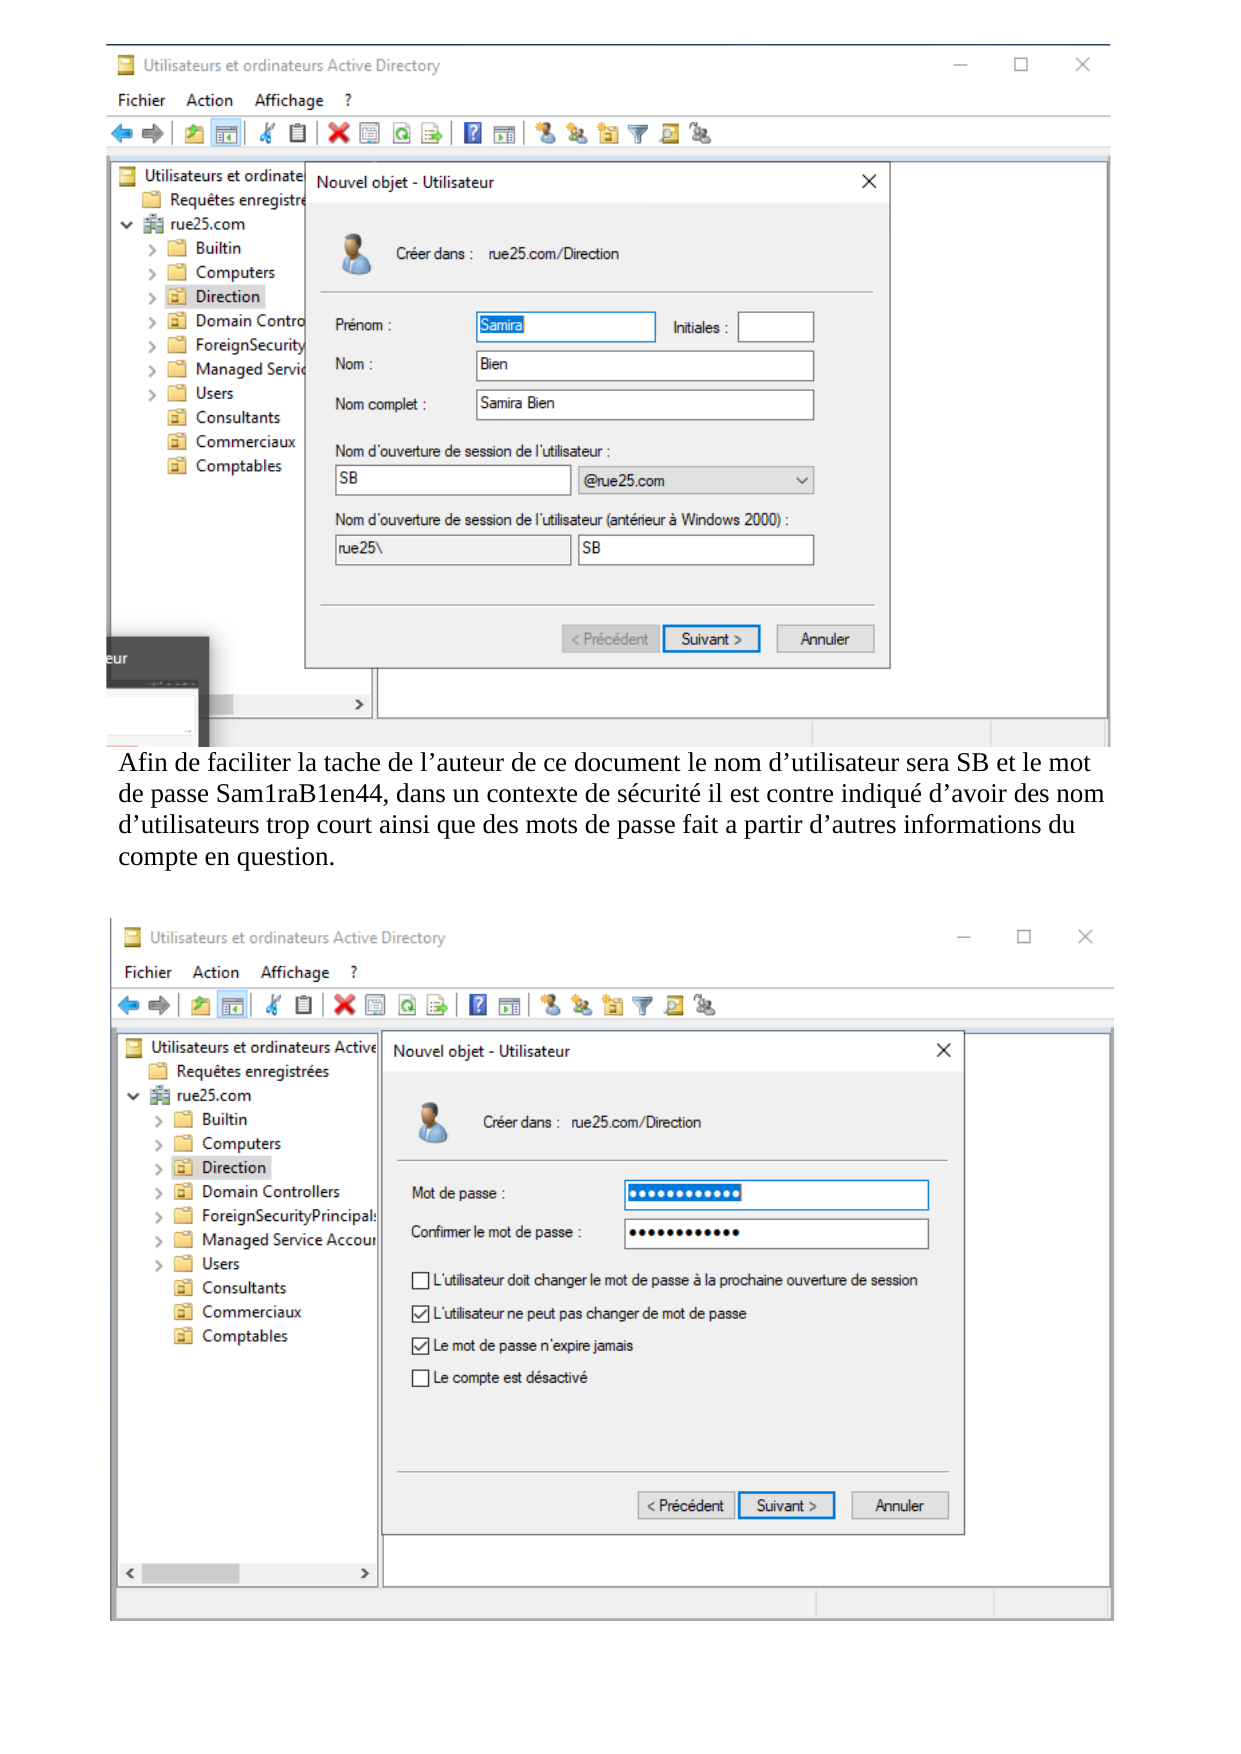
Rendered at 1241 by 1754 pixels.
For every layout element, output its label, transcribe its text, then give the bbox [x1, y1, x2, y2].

text Afin de faciliter la tache de l’auteur de ce document le nom d’utilisateur sera SB et le mot de passe Sam1raB1en44, dans un contexte de sécurité il est contre indiqué d’avoir des nom d’utilisateurs trop court ainsi que des mots de passe fait a partir d’autres informations du compte en question. [118, 118, 1122, 871]
picture [106, 44, 1111, 747]
picture [110, 918, 1115, 1621]
